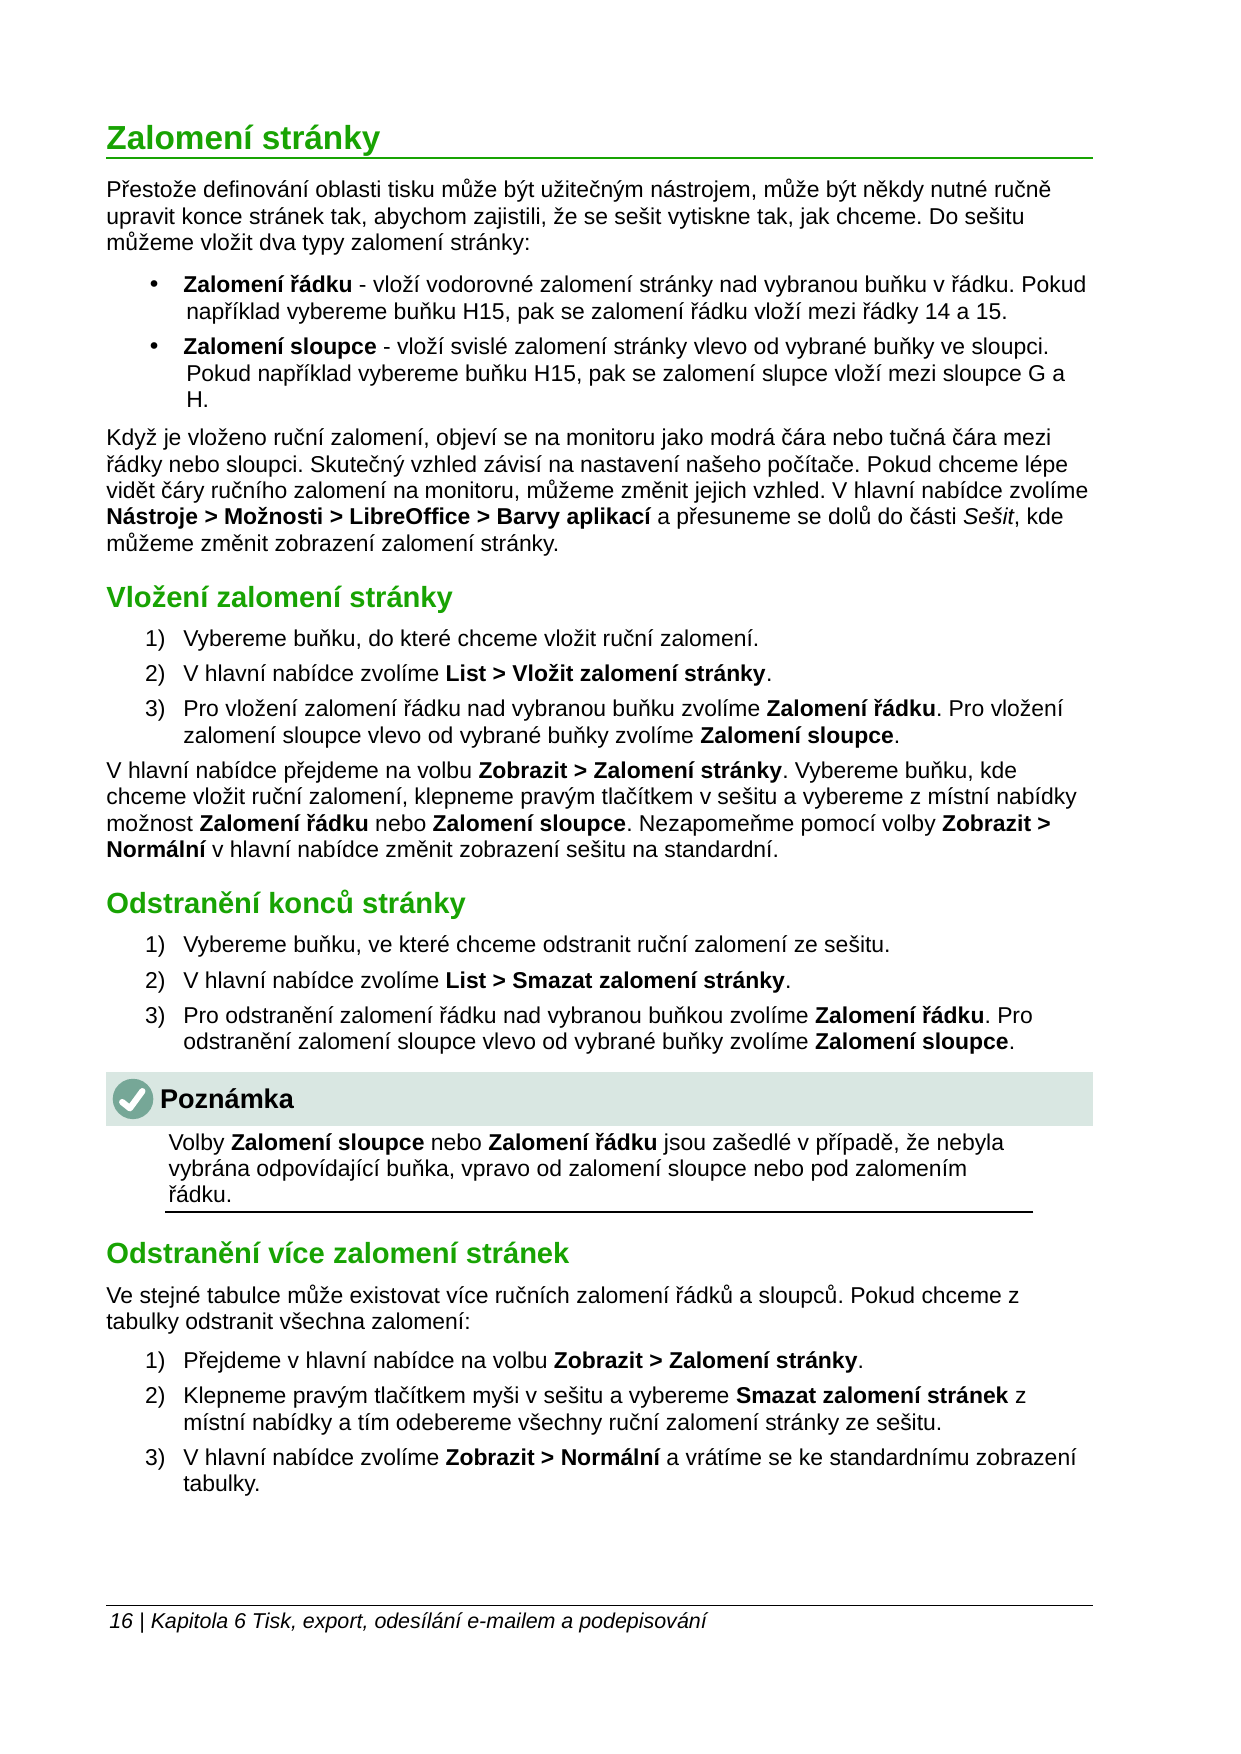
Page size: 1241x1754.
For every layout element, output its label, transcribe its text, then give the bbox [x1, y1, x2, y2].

list Pro odstranění zalomení řádku nad vybranou buňkou zvolíme Zalomení řádku. Pro odstranění zalomení sloupce vlevo od vybrané buňky zvolíme Zalomení sloupce. [165, 1002, 1093, 1054]
list V hlavní nabídce zvolíme List > Smazat zalomení stránky. [165, 967, 1093, 993]
list Zalomení sloupce - vloží svislé zalomení stránky vlevo od vybrané buňky ve sloupci. Pokud například vybereme buňku H15, pak se zalomení slupce vloží mezi sloupce G a H. [144, 330, 1093, 415]
list Vybereme buňku, ve které chceme odstranit ruční zalomení ze sešitu. [165, 931, 1093, 958]
list Vybereme buňku, do které chceme vložit ruční zalomení. [165, 625, 1093, 651]
list Pro vložení zalomení řádku nad vybranou buňku zvolíme Zalomení řádku. Pro vložení zalomení sloupce vlevo od vybrané buňky zvolíme Zalomení sloupce. [165, 695, 1093, 748]
list Přejdeme v hlavní nabídce na volbu Zobrazit > Zalomení stránky. [165, 1347, 1093, 1373]
subtitle Poznámka [106, 1072, 1093, 1126]
list Zalomení řádku - vloží vodorovné zalomení stránky nad vybranou buňku v řádku. Pokud například vybereme buňku H15, pak se zalomení řádku vloží mezi řádky 14 a 15. [144, 268, 1093, 324]
subtitle Zalomení stránky [106, 118, 1093, 157]
subtitle Odstranění konců stránky [106, 886, 1093, 919]
text Volby Zalomení sloupce nebo Zalomení řádku jsou zašedlé v případě, že nebyla vybrána odpovídající buňka, vpravo od zalomení sloupce nebo pod zalomením řádku. [165, 1126, 1033, 1211]
text Přestože definování oblasti tisku může být užitečným nástrojem, může být někdy nutné ručně upravit konce stránek tak, abychom zajistili, že se sešit vytiskne tak, jak chceme. Do sešitu můžeme vložit dva typy zalomení stránky: [106, 176, 1093, 255]
list V hlavní nabídce zvolíme List > Vložit zalomení stránky. [165, 660, 1093, 687]
list Klepneme pravým tlačítkem myši v sešitu a vybereme Smazat zalomení stránek z místní nabídky a tím odebereme všechny ruční zalomení stránky ze sešitu. [165, 1382, 1093, 1435]
subtitle Odstranění více zalomení stránek [106, 1236, 1093, 1270]
subtitle Vložení zalomení stránky [106, 580, 1093, 613]
text Když je vloženo ruční zalomení, objeví se na monitoru jako modrá čára nebo tučná čára mezi řádky nebo sloupci. Skutečný vzhled závisí na nastavení našeho počítače. Pokud chceme lépe vidět čáry ručního zalomení na monitoru, můžeme změnit jejich vzhled. V hlavní nabídce zvolíme Nástroje > Možnosti > LibreOffice > Barvy aplikací a přesuneme se dolů do části Sešit, kde můžeme změnit zobrazení zalomení stránky. [106, 424, 1093, 556]
list V hlavní nabídce zvolíme Zobrazit > Normální a vrátíme se ke standardnímu zobrazení tabulky. [165, 1444, 1093, 1496]
text V hlavní nabídce přejdeme na volbu Zobrazit > Zalomení stránky. Vybereme buňku, kde chceme vložit ruční zalomení, klepneme pravým tlačítkem v sešitu a vybereme z místní nabídky možnost Zalomení řádku nebo Zalomení sloupce. Nezapomeňme pomocí volby Zobrazit > Normální v hlavní nabídce změnit zobrazení sešitu na standardní. [106, 757, 1093, 862]
text Ve stejné tabulce může existovat více ručních zalomení řádků a sloupců. Pokud chceme z tabulky odstranit všechna zalomení: [106, 1282, 1093, 1334]
